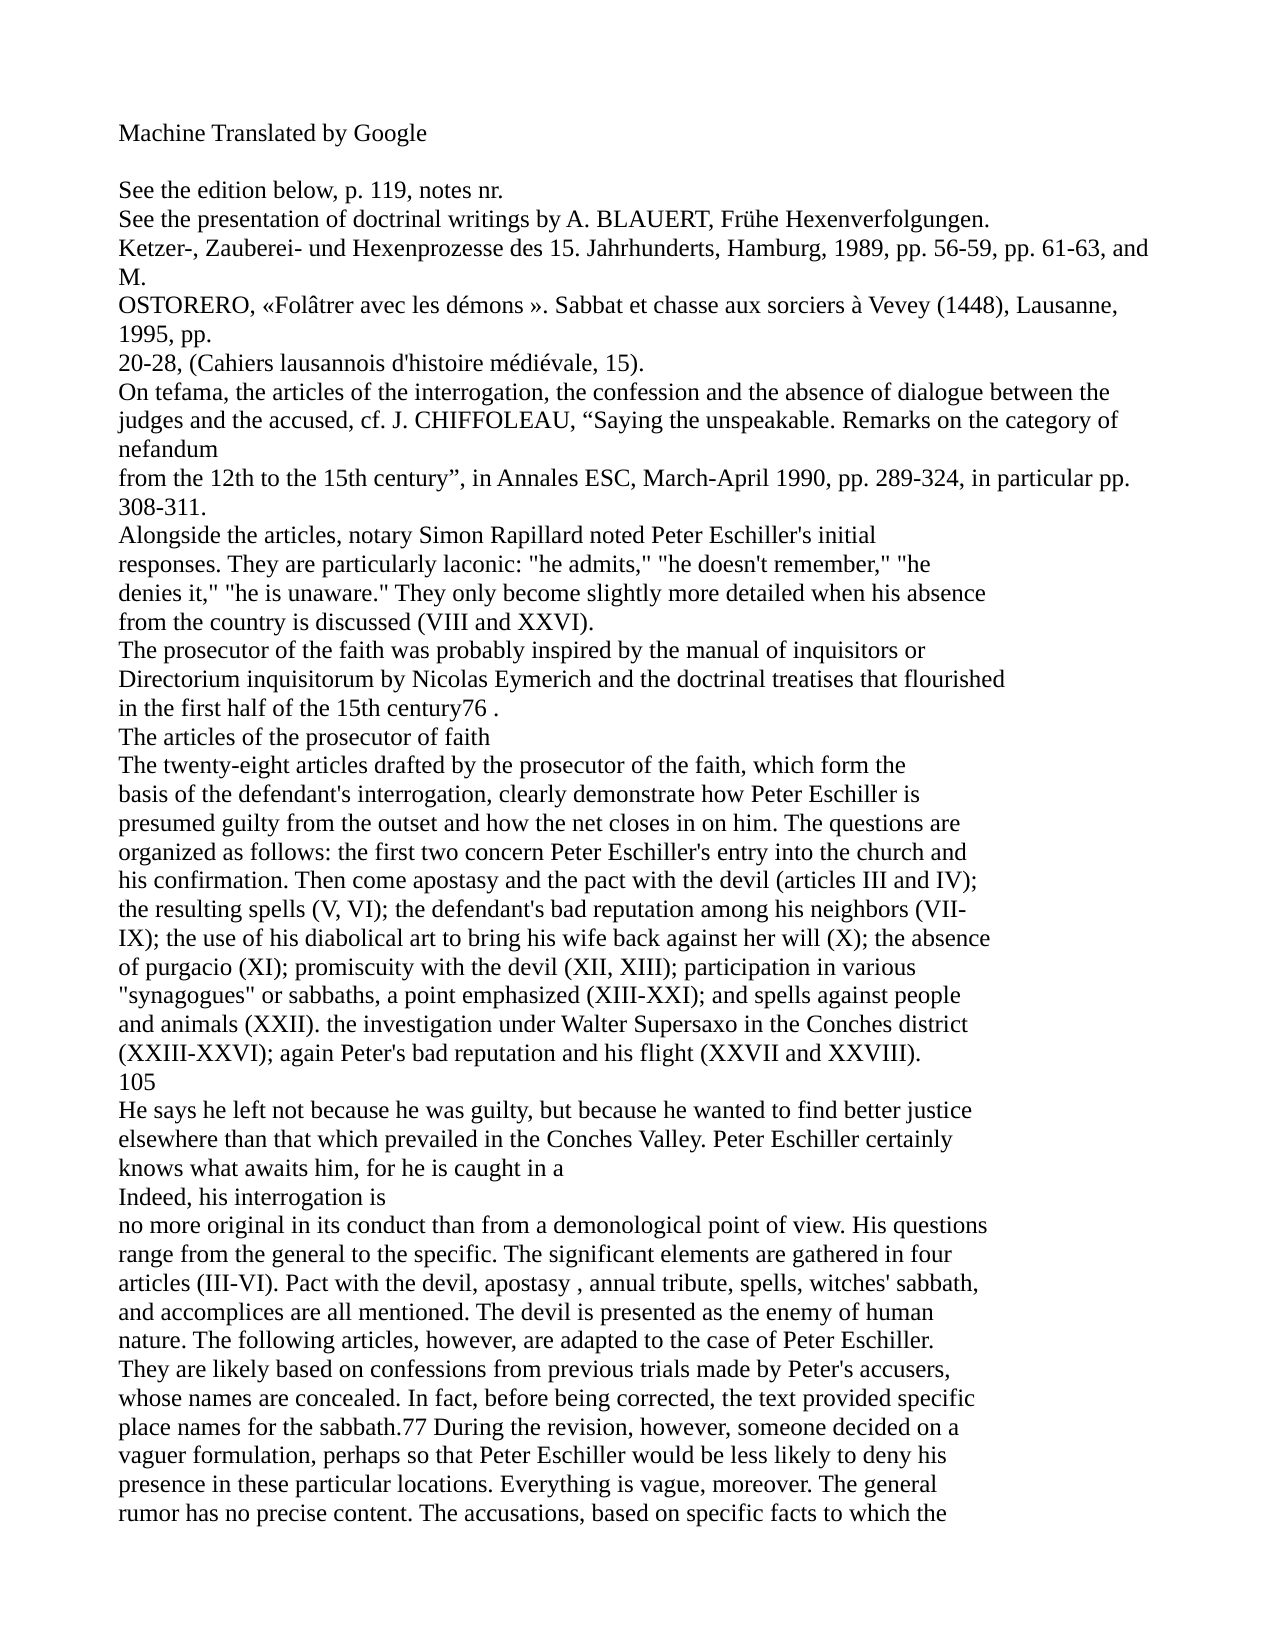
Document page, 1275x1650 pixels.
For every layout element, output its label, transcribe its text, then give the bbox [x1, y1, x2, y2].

text Directorium inquisitorum by Nicolas Eymerich and the doctrinal treatises that flourished [118, 664, 1157, 693]
text presumed guilty from the outset and how the net closes in on him. The questions are [118, 808, 1157, 837]
text denies it," "he is unaware." They only become slightly more detailed when his absence [118, 578, 1157, 607]
text his confirmation. Then come apostasy and the pact with the devil (articles III and IV); [118, 866, 1157, 894]
text rumor has no precise content. The accusations, based on specific facts to which the [118, 1498, 1157, 1527]
text elsewhere than that which prevailed in the Conches Valley. Peter Eschiller certainly [118, 1124, 1157, 1153]
text Machine Translated by Google [118, 118, 1157, 147]
text vaguer formulation, perhaps so that Peter Eschiller would be less likely to deny his [118, 1441, 1157, 1469]
text range from the general to the specific. The significant elements are gathered in four [118, 1239, 1157, 1268]
text place names for the sabbath.77 During the revision, however, someone decided on a [118, 1412, 1157, 1441]
text and animals (XXII). the investigation under Walter Supersaxo in the Conches district [118, 1009, 1157, 1038]
text (XXIII-XXVI); again Peter's bad reputation and his flight (XXVII and XXVIII). [118, 1038, 1157, 1067]
text The twenty-eight articles drafted by the prosecutor of the faith, which form the [118, 751, 1157, 779]
text Indeed, his interrogation is [118, 1182, 1157, 1211]
text See the edition below, p. 119, notes nr. [118, 176, 1157, 204]
text from the 12th to the 15th century”, in Annales ESC, March-April 1990, pp. 289-324, in particular pp. 308-311. [118, 463, 1157, 521]
text no more original in its conduct than from a demonological point of view. His questions [118, 1211, 1157, 1239]
text articles (III-VI). Pact with the devil, apostasy , annual tribute, spells, witches' sabbath, [118, 1268, 1157, 1297]
text in the first half of the 15th century76 . [118, 693, 1157, 722]
text IX); the use of his diabolical art to bring his wife back against her will (X); the absence [118, 923, 1157, 952]
text the resulting spells (V, VI); the defendant's bad reputation among his neighbors (VII- [118, 894, 1157, 923]
text Ketzer-, Zauberei- und Hexenprozesse des 15. Jahrhunderts, Hamburg, 1989, pp. 56-59, pp. 61-63, and M. [118, 233, 1157, 291]
text Alongside the articles, notary Simon Rapillard noted Peter Eschiller's initial [118, 521, 1157, 549]
text of purgacio (XI); promiscuity with the devil (XII, XIII); participation in various [118, 952, 1157, 981]
text basis of the defendant's interrogation, clearly demonstrate how Peter Eschiller is [118, 779, 1157, 808]
text See the presentation of doctrinal writings by A. BLAUERT, Frühe Hexenverfolgungen. [118, 204, 1157, 233]
text They are likely based on confessions from previous trials made by Peter's accusers, [118, 1354, 1157, 1383]
text judges and the accused, cf. J. CHIFFOLEAU, “Saying the unspeakable. Remarks on the category of nefandum [118, 406, 1157, 463]
text from the country is discussed (VIII and XXVI). [118, 607, 1157, 636]
text OSTORERO, «Folâtrer avec les démons ». Sabbat et chasse aux sorciers à Vevey (1448), Lausanne, 1995, pp. [118, 291, 1157, 348]
text and accomplices are all mentioned. The devil is presented as the enemy of human [118, 1297, 1157, 1326]
text knows what awaits him, for he is caught in a [118, 1153, 1157, 1182]
text nature. The following articles, however, are adapted to the case of Peter Eschiller. [118, 1326, 1157, 1354]
text "synagogues" or sabbaths, a point emphasized (XIII-XXI); and spells against people [118, 981, 1157, 1009]
text He says he left not because he was guilty, but because he wanted to find better justice [118, 1096, 1157, 1124]
text responses. They are particularly laconic: "he admits," "he doesn't remember," "he [118, 549, 1157, 578]
text whose names are concealed. In fact, before being corrected, the text provided specific [118, 1383, 1157, 1412]
text organized as follows: the first two concern Peter Eschiller's entry into the church and [118, 837, 1157, 866]
text 105 [118, 1067, 1157, 1096]
text 20-28, (Cahiers lausannois d'histoire médiévale, 15). [118, 348, 1157, 377]
text The articles of the prosecutor of faith [118, 722, 1157, 751]
text The prosecutor of the faith was probably inspired by the manual of inquisitors or [118, 636, 1157, 664]
text presence in these particular locations. Everything is vague, moreover. The general [118, 1469, 1157, 1498]
text On tefama, the articles of the interrogation, the confession and the absence of dialogue between the [118, 377, 1157, 406]
